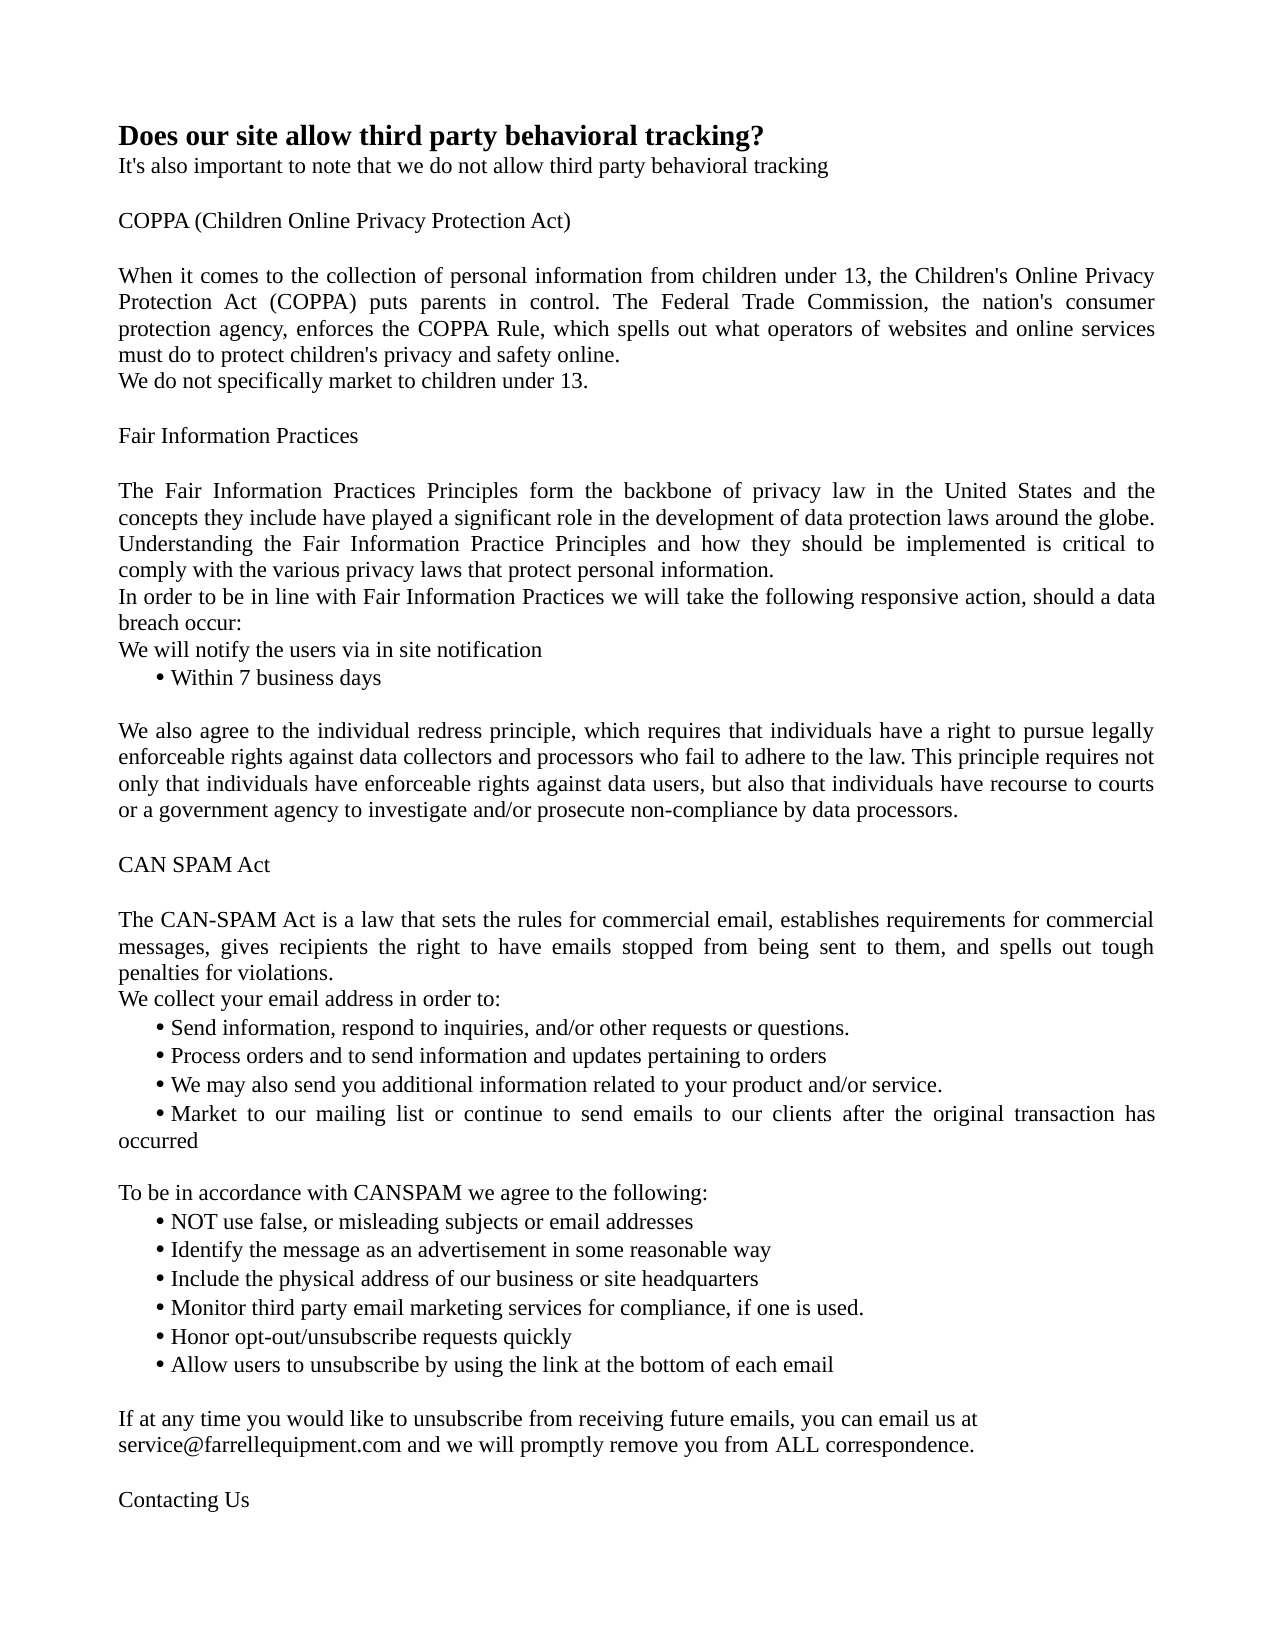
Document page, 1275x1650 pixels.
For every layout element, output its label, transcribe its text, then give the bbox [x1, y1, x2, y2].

text We collect your email address in order to: [118, 985, 1157, 1012]
text • Allow users to unsubscribe by using the link at the bottom of each email [118, 1349, 1157, 1378]
text • Honor opt-out/unsubscribe requests quickly [118, 1321, 1157, 1349]
text Fair Information Practices [118, 422, 1157, 449]
text We also agree to the individual redress principle, which requires that individuals have a right to pursue legally enforceable rights against data collectors and processors who fail to adhere to the law. This principle requires not only that individuals have enforceable rights against data users, but also that individuals have recourse to courts or a government agency to investigate and/or prosecute non-compliance by data processors. [118, 691, 1157, 822]
text • We may also send you additional information related to your product and/or service. [118, 1069, 1157, 1098]
text Does our site allow third party behavioral tracking? [118, 118, 1157, 152]
text • Within 7 business days [118, 662, 1157, 691]
text COPPA (Children Online Privacy Protection Act) [118, 207, 1157, 233]
text CAN SPAM Act [118, 851, 1157, 878]
text • NOT use false, or misleading subjects or email addresses [118, 1206, 1157, 1234]
text We do not specifically market to children under 13. [118, 367, 1157, 394]
text • Market to our mailing list or continue to send emails to our clients after the original transaction has occurred [118, 1098, 1157, 1153]
text service@farrellequipment.com and we will promptly remove you from ALL correspondence. [118, 1431, 1157, 1457]
text • Monitor third party email marketing services for compliance, if one is used. [118, 1292, 1157, 1321]
text • Include the physical address of our business or site headquarters [118, 1263, 1157, 1292]
text If at any time you would like to unsubscribe from receiving future emails, you can email us at [118, 1378, 1157, 1431]
text • Send information, respond to inquiries, and/or other requests or questions. [118, 1012, 1157, 1041]
text • Process orders and to send information and updates pertaining to orders [118, 1041, 1157, 1069]
text Contacting Us [118, 1486, 1157, 1512]
text • Identify the message as an advertisement in some reasonable way [118, 1234, 1157, 1263]
text It's also important to note that we do not allow third party behavioral tracking [118, 152, 1157, 178]
text We will notify the users via in site notification [118, 636, 1157, 662]
text To be in accordance with CANSPAM we agree to the following: [118, 1153, 1157, 1206]
text In order to be in line with Fair Information Practices we will take the following responsive action, should a data breach occur: [118, 583, 1157, 636]
text The Fair Information Practices Principles form the backbone of privacy law in the United States and the concepts they include have played a significant role in the development of data protection laws around the globe. Understanding the Fair Information Practice Principles and how they should be implemented is critical to comply with the various privacy laws that protect personal information. [118, 477, 1157, 583]
text When it comes to the collection of personal information from children under 13, the Children's Online Privacy Protection Act (COPPA) puts parents in control. The Federal Trade Commission, the nation's consumer protection agency, enforces the COPPA Rule, which spells out what operators of websites and online services must do to protect children's privacy and safety online. [118, 262, 1157, 367]
text The CAN-SPAM Act is a law that sets the rules for commercial email, establishes requirements for commercial messages, gives recipients the right to have emails stopped from being sent to them, and spells out tough penalties for violations. [118, 906, 1157, 985]
